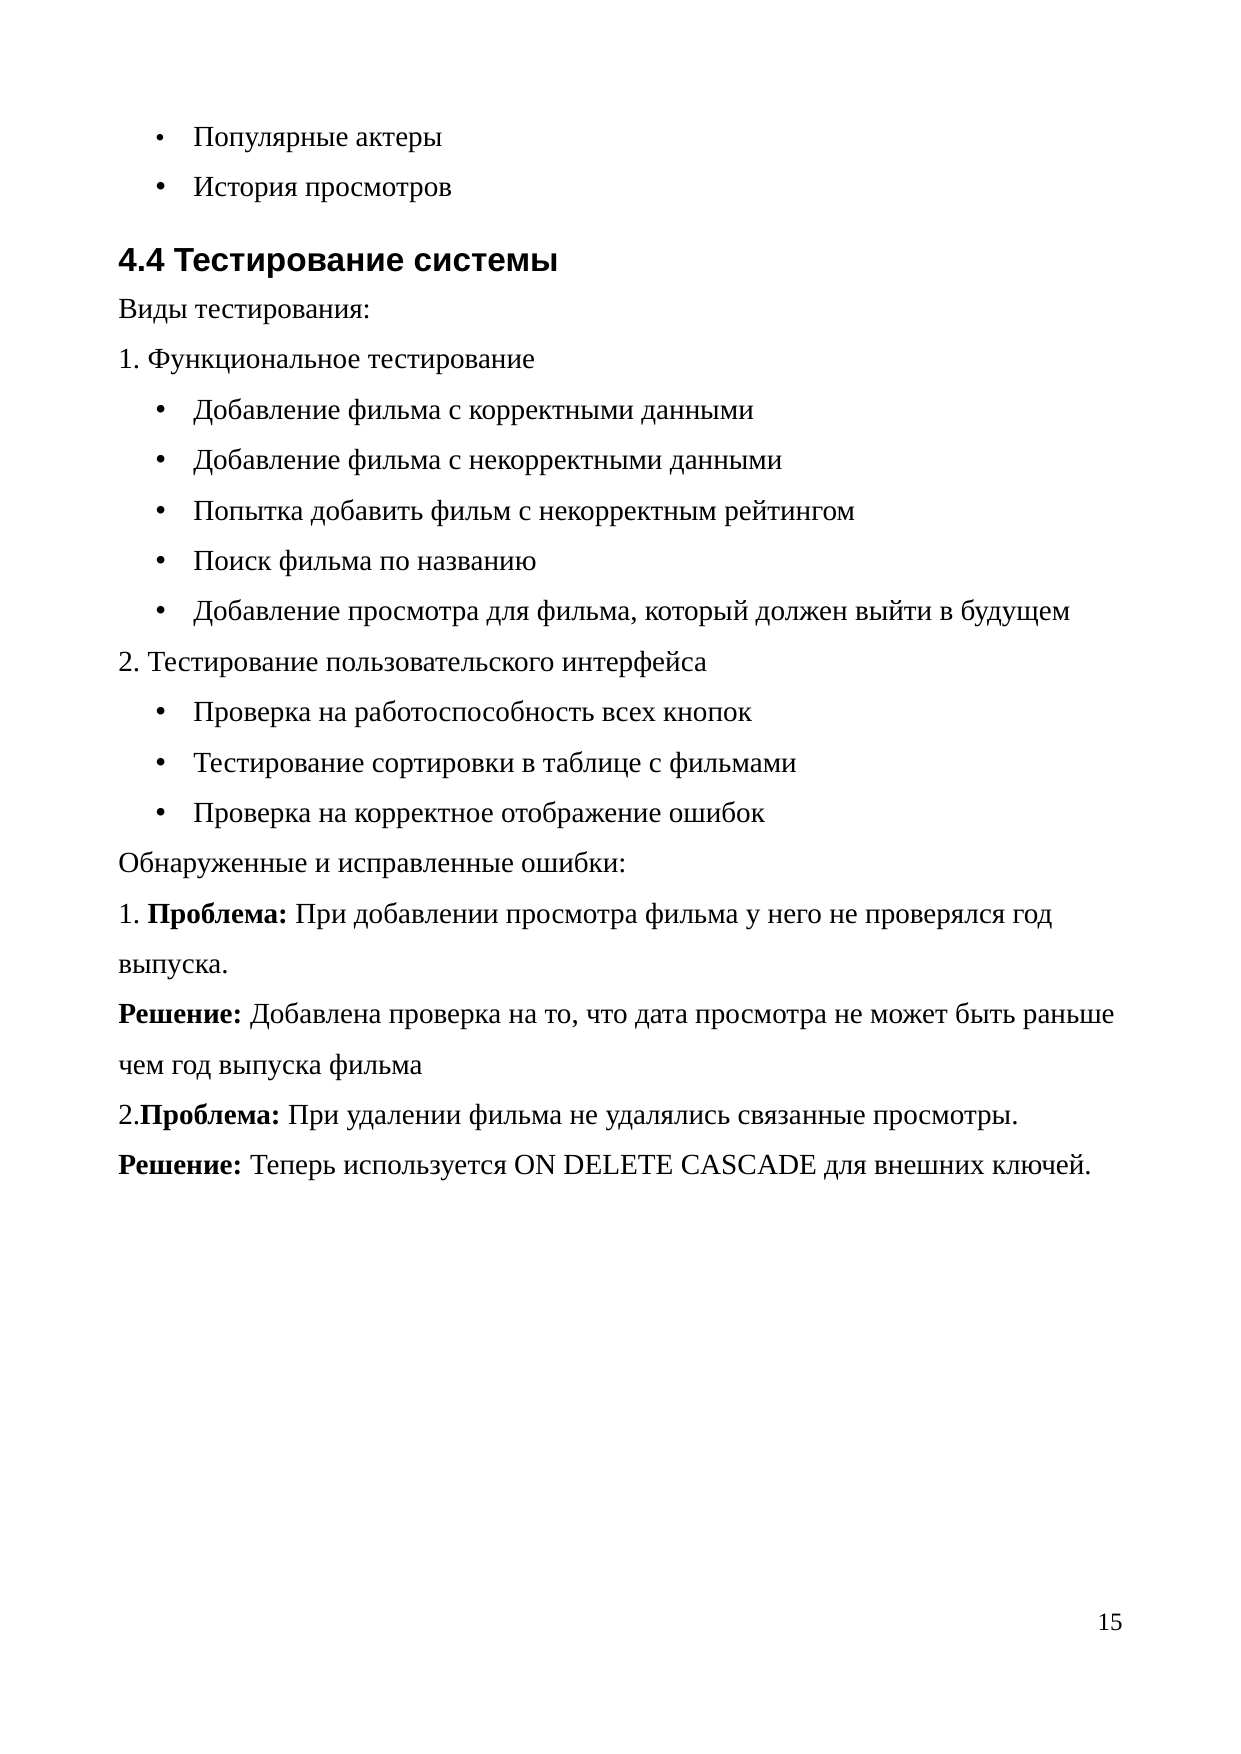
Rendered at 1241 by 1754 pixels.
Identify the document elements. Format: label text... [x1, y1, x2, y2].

list Попытка добавить фильм с некорректным рейтингом [156, 493, 1122, 526]
text Решение: Теперь используется ON DELETE CASCADE для внешних ключей. [118, 1147, 1122, 1181]
text 1. Функциональное тестирование [118, 342, 1122, 375]
subtitle 4.4 Тестирование системы [118, 240, 1122, 279]
text Решение: Добавлена проверка на то, что дата просмотра не может быть раньше чем год выпуска фильма [118, 996, 1122, 1080]
text Обнаруженные и исправленные ошибки: [118, 846, 1122, 879]
list Проверка на корректное отображение ошибок [156, 795, 1122, 829]
list Добавление просмотра для фильма, который должен выйти в будущем [156, 593, 1122, 627]
list Популярные актеры [156, 119, 1122, 152]
text 2. Тестирование пользовательского интерфейса [118, 644, 1122, 677]
list Поиск фильма по названию [156, 543, 1122, 577]
list Добавление фильма с корректными данными [156, 392, 1122, 426]
text 2.Проблема: При удалении фильма не удалялись связанные просмотры. [118, 1097, 1122, 1131]
list Тестирование сортировки в таблице с фильмами [156, 745, 1122, 778]
text 1. Проблема: При добавлении просмотра фильма у него не проверялся год выпуска. [118, 896, 1122, 980]
list Добавление фильма с некорректными данными [156, 442, 1122, 476]
list Проверка на работоспособность всех кнопок [156, 694, 1122, 728]
text Виды тестирования: [118, 291, 1122, 325]
list История просмотров [156, 169, 1122, 203]
